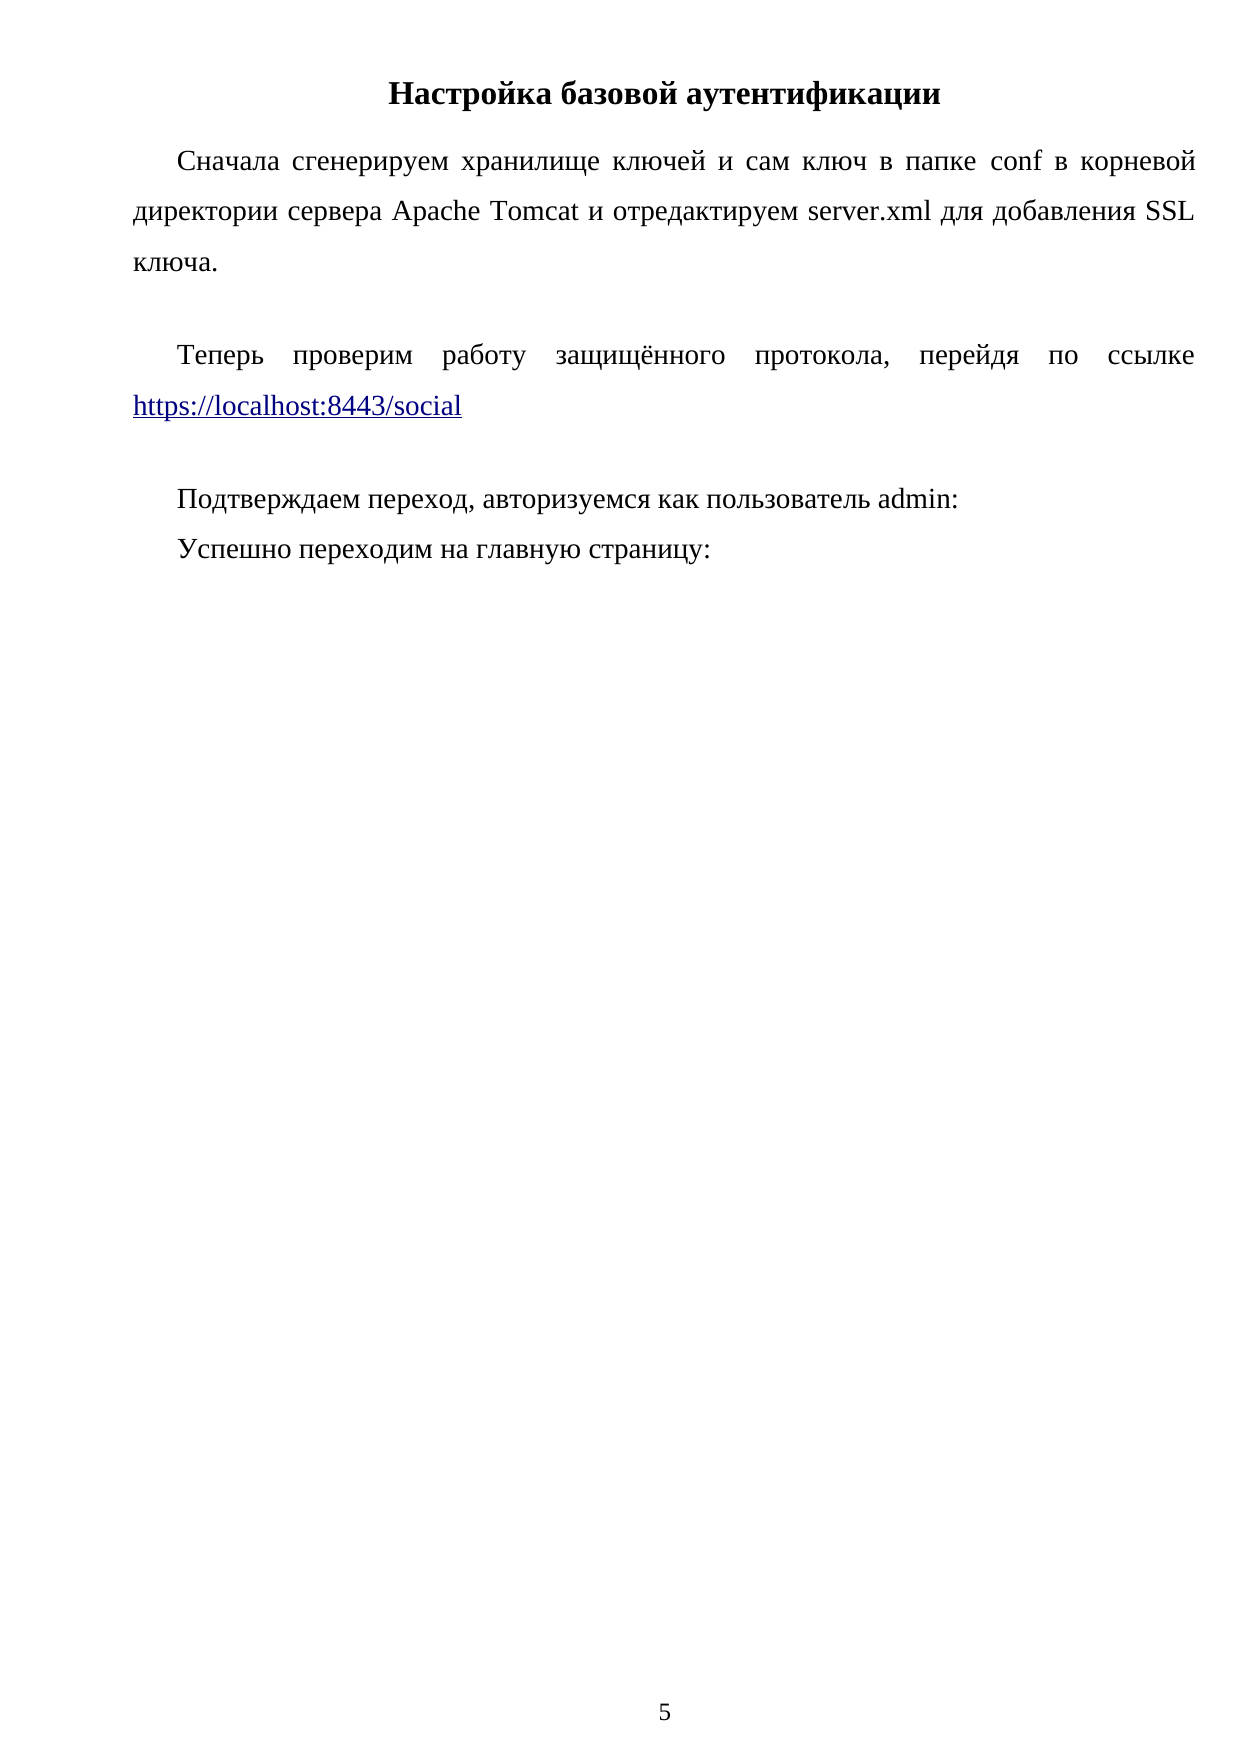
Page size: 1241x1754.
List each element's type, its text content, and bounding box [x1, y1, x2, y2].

subtitle Настройка базовой аутентификации [133, 73, 1196, 112]
text Успешно переходим на главную страницу: [133, 531, 1196, 565]
text Подтверждаем переход, авторизуемся как пользователь admin: [133, 481, 1196, 514]
text Теперь проверим работу защищённого протокола, перейдя по ссылке https://localhost:8443/social [133, 337, 1196, 421]
text Сначала сгенерируем хранилище ключей и сам ключ в папке conf в корневой директории сервера Apache Tomcat и отредактируем server.xml для добавления SSL ключа. [133, 143, 1196, 277]
